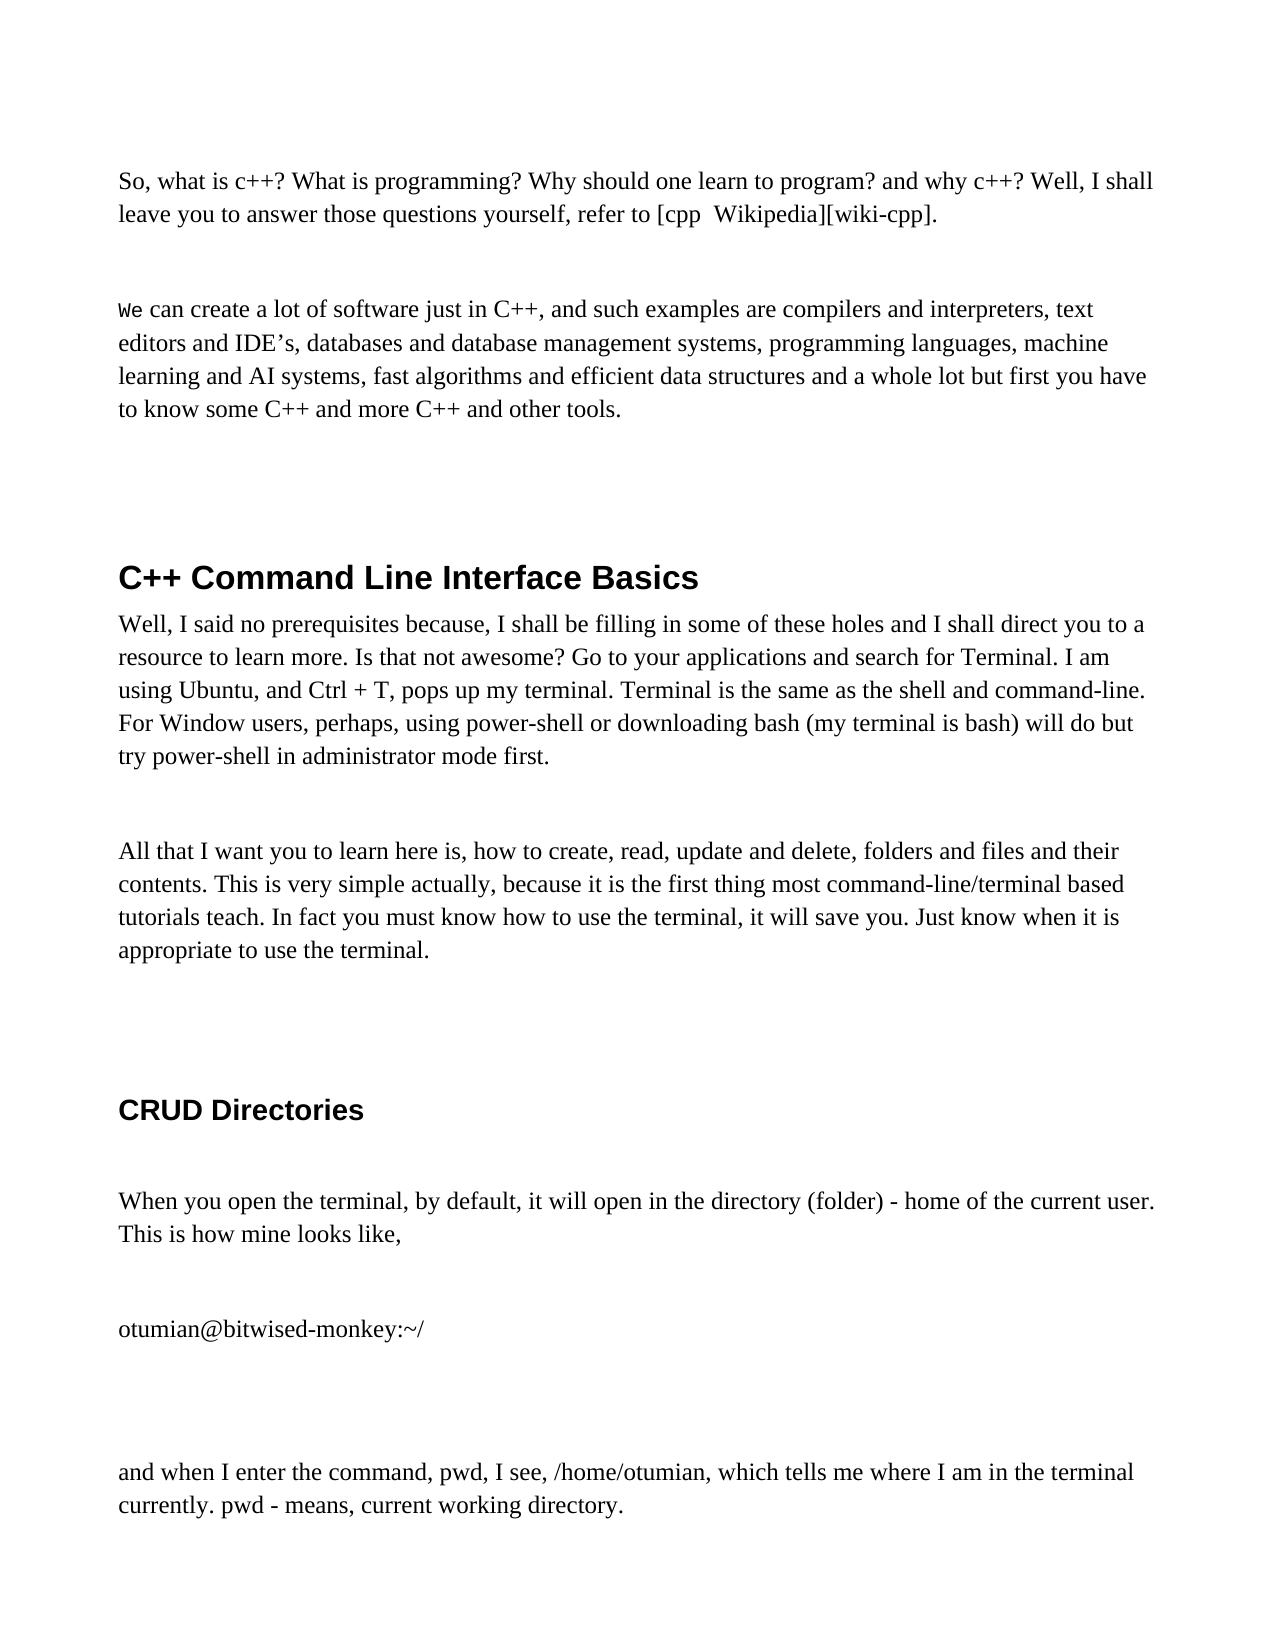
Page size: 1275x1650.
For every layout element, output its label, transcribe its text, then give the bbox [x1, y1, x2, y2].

text otumian@bitwised-monkey:~/ [118, 1314, 1157, 1343]
text and when I enter the command, pwd, I see, /home/otumian, which tells me where I am in the terminal currently. pwd - means, current working directory. [118, 1457, 1157, 1519]
text We can create a lot of software just in C++, and such examples are compilers and interpreters, text editors and IDE’s, databases and database management systems, programming languages, machine learning and AI systems, fast algorithms and efficient data structures and a whole lot but first you have to know some C++ and more C++ and other tools. [118, 294, 1157, 423]
text Well, I said no prerequisites because, I shall be filling in some of these holes and I shall direct you to a resource to learn more. Is that not awesome? Go to your applications and search for Terminal. I am using Ubuntu, and Ctrl + T, pops up my terminal. Terminal is the same as the shell and command-line. For Window users, perhaps, using power-shell or downloading bash (my terminal is bash) will do but try power-shell in administrator mode first. [118, 609, 1157, 769]
subtitle CRUD Directories [118, 1092, 1157, 1126]
subtitle C++ Command Line Interface Basics [118, 557, 1157, 596]
text When you open the terminal, by default, it will open in the directory (folder) - home of the current user. This is how mine looks like, [118, 1186, 1157, 1248]
text So, what is c++? What is programming? Why should one learn to program? and why c++? Well, I shall leave you to answer those questions yourself, refer to [cpp Wikipedia][wiki-cpp]. [118, 166, 1157, 227]
text All that I want you to learn here is, how to create, read, update and delete, folders and files and their contents. This is very simple actually, because it is the first thing most command-line/terminal based tutorials teach. In fact you must know how to use the terminal, it will save you. Just know when it is appropriate to use the terminal. [118, 836, 1157, 964]
